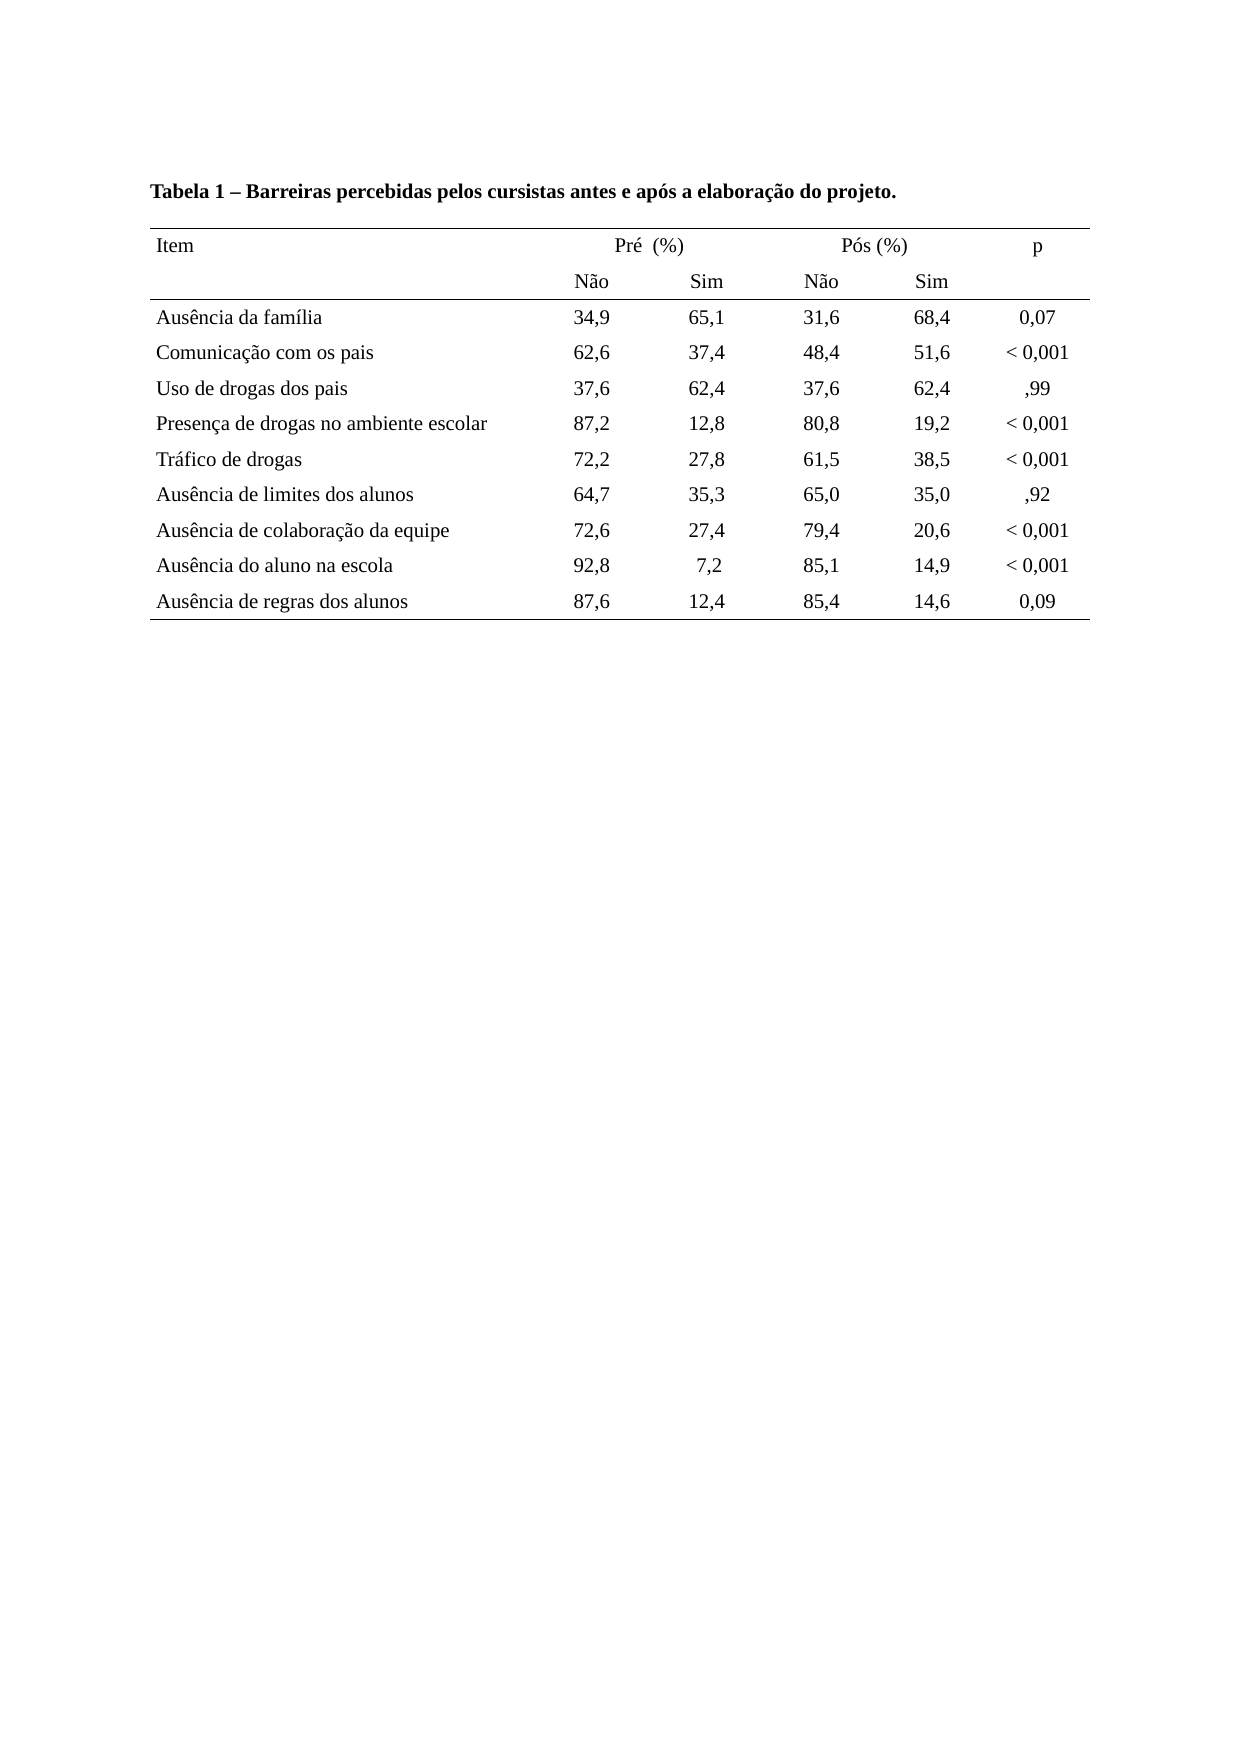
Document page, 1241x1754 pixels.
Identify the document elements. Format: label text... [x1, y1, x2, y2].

table_cell 27,4 [649, 512, 764, 547]
table_cell 62,4 [879, 370, 984, 405]
table_cell < 0,001 [985, 441, 1090, 476]
table_cell 20,6 [879, 512, 984, 547]
table_cell 12,4 [649, 583, 764, 618]
table_cell 14,6 [879, 583, 984, 618]
table_cell 85,4 [764, 583, 879, 618]
table_cell 87,2 [534, 405, 649, 441]
table_cell 65,1 [649, 300, 764, 334]
table_cell 27,8 [649, 441, 764, 476]
table_cell 12,8 [649, 405, 764, 441]
table_cell 80,8 [764, 405, 879, 441]
table_cell Ausência de limites dos alunos [150, 476, 534, 512]
table_cell 34,9 [534, 300, 649, 334]
table_cell 62,6 [534, 334, 649, 370]
table_cell [985, 263, 1090, 299]
table_cell Ausência da família [150, 300, 534, 334]
table_cell Ausência de regras dos alunos [150, 583, 534, 618]
table_cell < 0,001 [985, 405, 1090, 441]
table_cell ,99 [985, 370, 1090, 405]
table_cell 92,8 [534, 548, 649, 583]
table_cell 62,4 [649, 370, 764, 405]
table_cell 19,2 [879, 405, 984, 441]
table_cell 14,9 [879, 548, 984, 583]
table_cell 0,09 [985, 583, 1090, 618]
table_cell 7,2 [649, 548, 764, 583]
subtitle Tabela 1 – Barreiras percebidas pelos cursistas antes e após a elaboração do projeto. [150, 179, 1090, 203]
table_cell Tráfico de drogas [150, 441, 534, 476]
table_cell 31,6 [764, 300, 879, 334]
table_cell 72,2 [534, 441, 649, 476]
table_cell 37,6 [764, 370, 879, 405]
table_cell 35,3 [649, 476, 764, 512]
table_cell ,92 [985, 476, 1090, 512]
table_cell 65,0 [764, 476, 879, 512]
table_cell Ausência de colaboração da equipe [150, 512, 534, 547]
table_cell Uso de drogas dos pais [150, 370, 534, 405]
table_cell Sim [649, 263, 764, 299]
table_header Pré (%) [534, 229, 764, 263]
table_cell < 0,001 [985, 512, 1090, 547]
table_cell Não [764, 263, 879, 299]
table_cell 79,4 [764, 512, 879, 547]
table_cell 35,0 [879, 476, 984, 512]
table_cell 64,7 [534, 476, 649, 512]
table_cell Não [534, 263, 649, 299]
table_cell 48,4 [764, 334, 879, 370]
table_cell < 0,001 [985, 548, 1090, 583]
table_cell 61,5 [764, 441, 879, 476]
table_cell 72,6 [534, 512, 649, 547]
table_cell Sim [879, 263, 984, 299]
table_cell 51,6 [879, 334, 984, 370]
table_cell Ausência do aluno na escola [150, 548, 534, 583]
table_cell < 0,001 [985, 334, 1090, 370]
table_cell Presença de drogas no ambiente escolar [150, 405, 534, 441]
table_cell 87,6 [534, 583, 649, 618]
table_cell [150, 263, 534, 299]
table_cell 68,4 [879, 300, 984, 334]
table_cell 38,5 [879, 441, 984, 476]
table_cell Comunicação com os pais [150, 334, 534, 370]
table_header Item [150, 229, 534, 263]
table_header p [985, 229, 1090, 263]
table_header Pós (%) [764, 229, 984, 263]
table_cell 0,07 [985, 300, 1090, 334]
table_cell 85,1 [764, 548, 879, 583]
table_cell 37,6 [534, 370, 649, 405]
table_cell 37,4 [649, 334, 764, 370]
